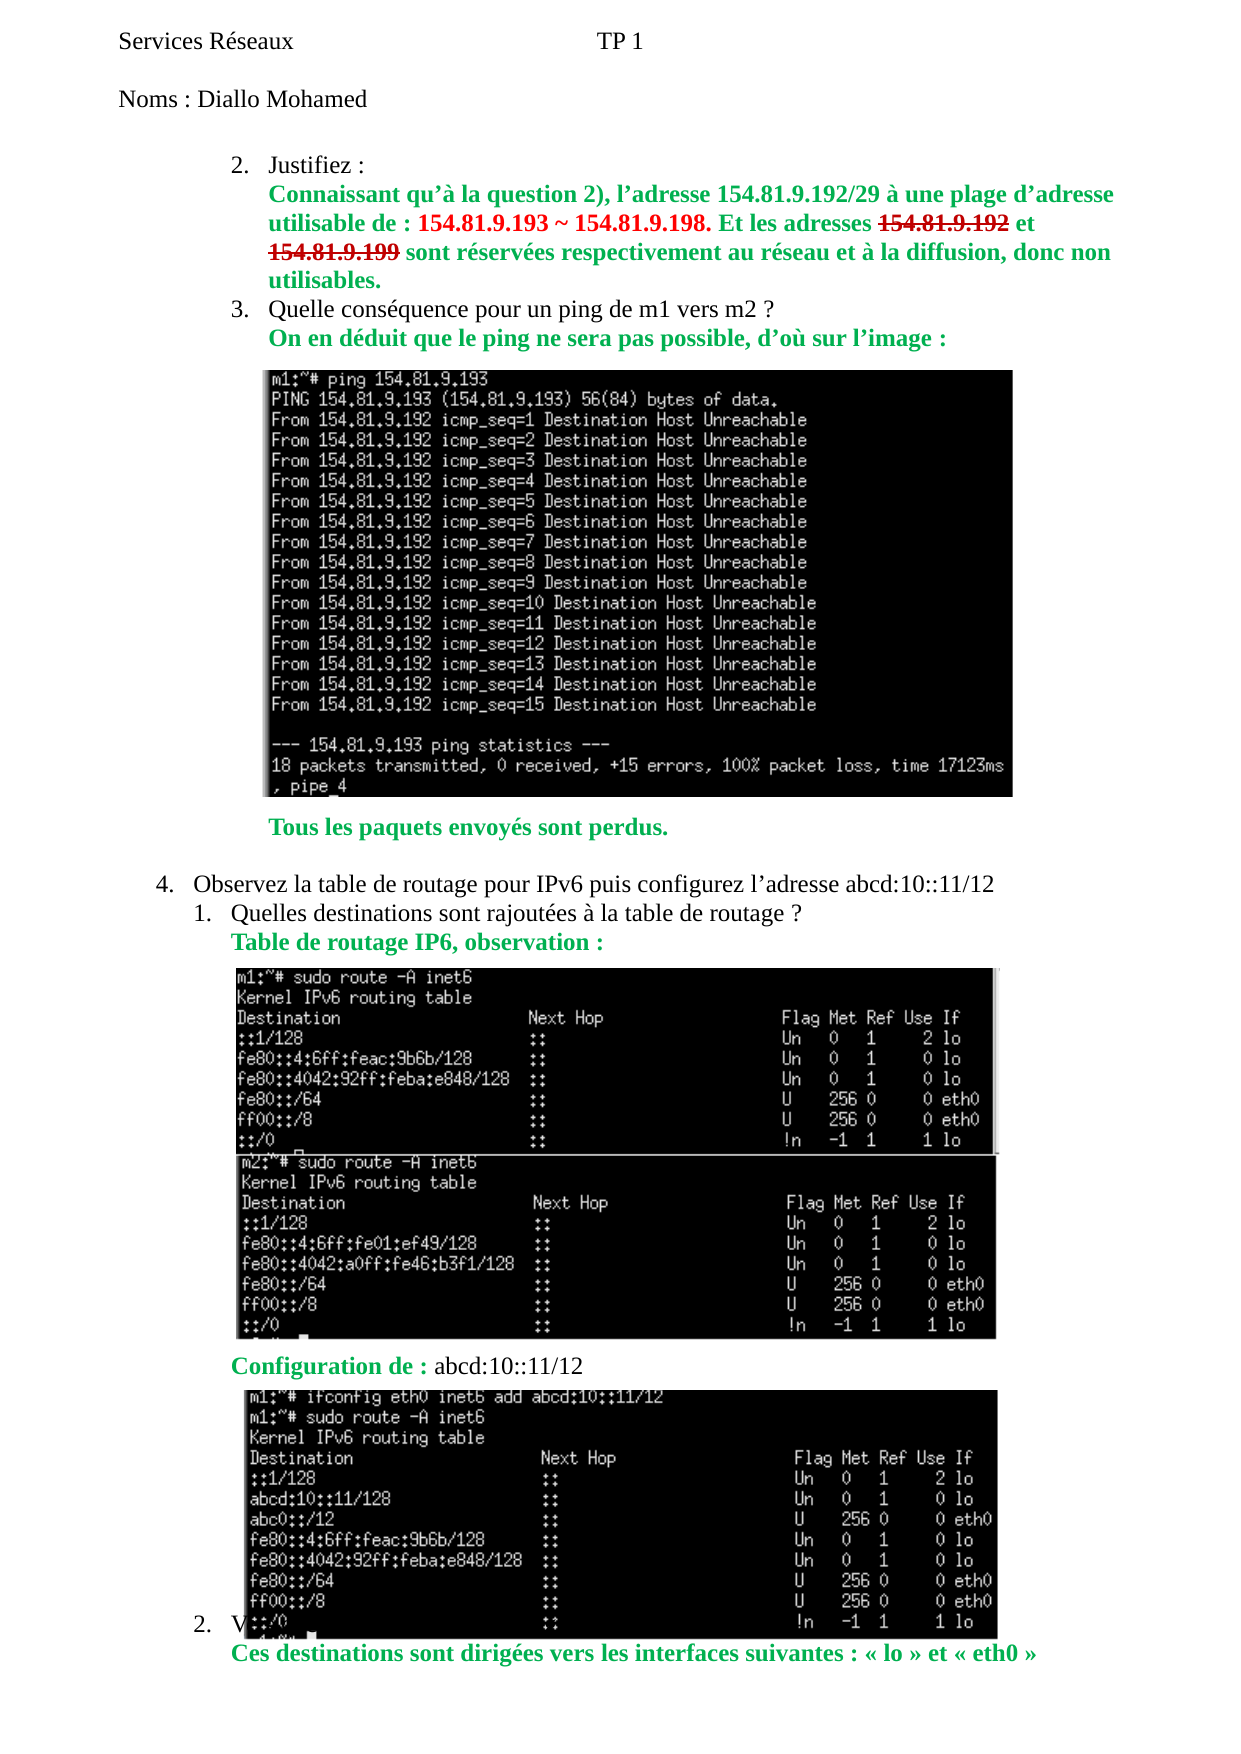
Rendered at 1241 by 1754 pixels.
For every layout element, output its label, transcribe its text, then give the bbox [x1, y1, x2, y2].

list Quelle conséquence pour un ping de m1 vers m2 ? [231, 294, 1122, 323]
text Configuration de : abcd:10::11/12 [231, 1351, 1122, 1379]
text Tous les paquets envoyés sont perdus. [268, 812, 1122, 840]
list Quelles destinations sont rajoutées à la table de routage ? [193, 898, 1122, 927]
list Observez la table de routage pour IPv6 puis configurez l’adresse abcd:10::11/12 [156, 869, 1122, 898]
text Ces destinations sont dirigées vers les interfaces suivantes : « lo » et « eth0 » [231, 1638, 1122, 1667]
list Justifiez : [231, 150, 1122, 179]
text Table de routage IP6, observation : [231, 927, 1122, 955]
list Vers quelles interfaces sont dirigées ces destinations ? [193, 1609, 243, 1638]
list Vers quelles interfaces sont dirigées ces destinations ? [1001, 1609, 1122, 1638]
text On en déduit que le ping ne sera pas possible, d’où sur l’image : [268, 323, 1122, 352]
text Connaissant qu’à la question 2), l’adresse 154.81.9.192/29 à une plage d’adresse utilisable de : 154.81.9.193 ~ 154.81.9.198. Et les adresses 154.81.9.192 et 154.81.9.199 sont réservées respectivement au réseau et à la diffusion, donc non utilisables. [268, 179, 1122, 294]
